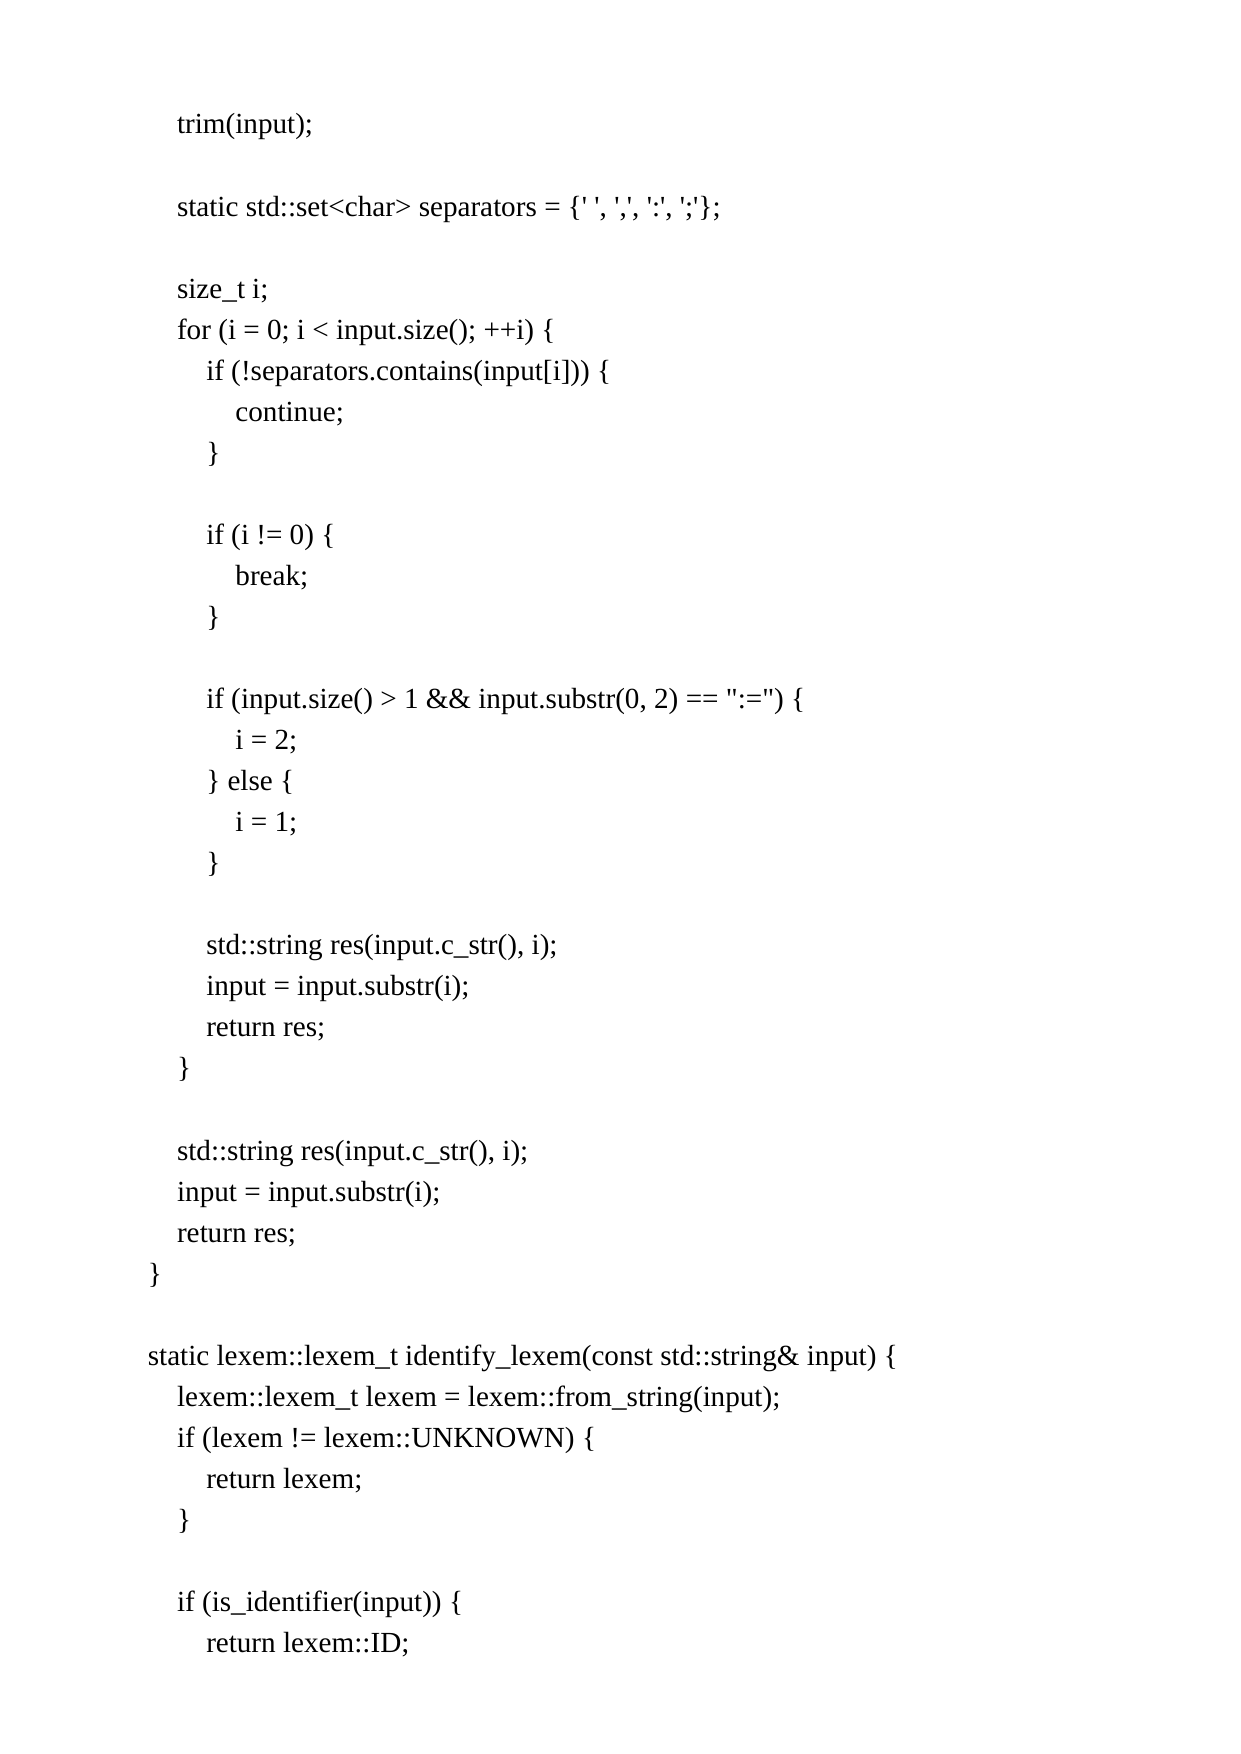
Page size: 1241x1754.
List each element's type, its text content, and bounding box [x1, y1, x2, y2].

text size_t i; [148, 271, 1181, 304]
text if (i != 0) { [148, 517, 1181, 551]
text return res; [148, 1215, 1181, 1248]
text } [148, 1502, 1181, 1536]
text static std::set<char> separators = {' ', ',', ':', ';'}; [148, 189, 1181, 222]
text } else { [148, 763, 1181, 797]
text std::string res(input.c_str(), i); [148, 927, 1181, 961]
text i = 1; [148, 804, 1181, 838]
text if (is_identifier(input)) { [148, 1584, 1181, 1618]
text } [148, 599, 1181, 633]
text lexem::lexem_t lexem = lexem::from_string(input); [148, 1379, 1181, 1412]
text trim(input); [148, 107, 1181, 140]
text return res; [148, 1009, 1181, 1043]
text static lexem::lexem_t identify_lexem(const std::string& input) { [148, 1338, 1181, 1371]
text input = input.substr(i); [148, 968, 1181, 1002]
text input = input.substr(i); [148, 1174, 1181, 1207]
text if (input.size() > 1 && input.substr(0, 2) == ":=") { [148, 681, 1181, 715]
text if (!separators.contains(input[i])) { [148, 353, 1181, 386]
text return lexem; [148, 1461, 1181, 1494]
text } [148, 435, 1181, 468]
text i = 2; [148, 722, 1181, 756]
text for (i = 0; i < input.size(); ++i) { [148, 312, 1181, 345]
text if (lexem != lexem::UNKNOWN) { [148, 1420, 1181, 1453]
text continue; [148, 394, 1181, 427]
text } [148, 1051, 1181, 1084]
text std::string res(input.c_str(), i); [148, 1133, 1181, 1166]
text } [148, 1256, 1181, 1289]
text } [148, 845, 1181, 879]
text return lexem::ID; [148, 1625, 1181, 1659]
text break; [148, 558, 1181, 592]
